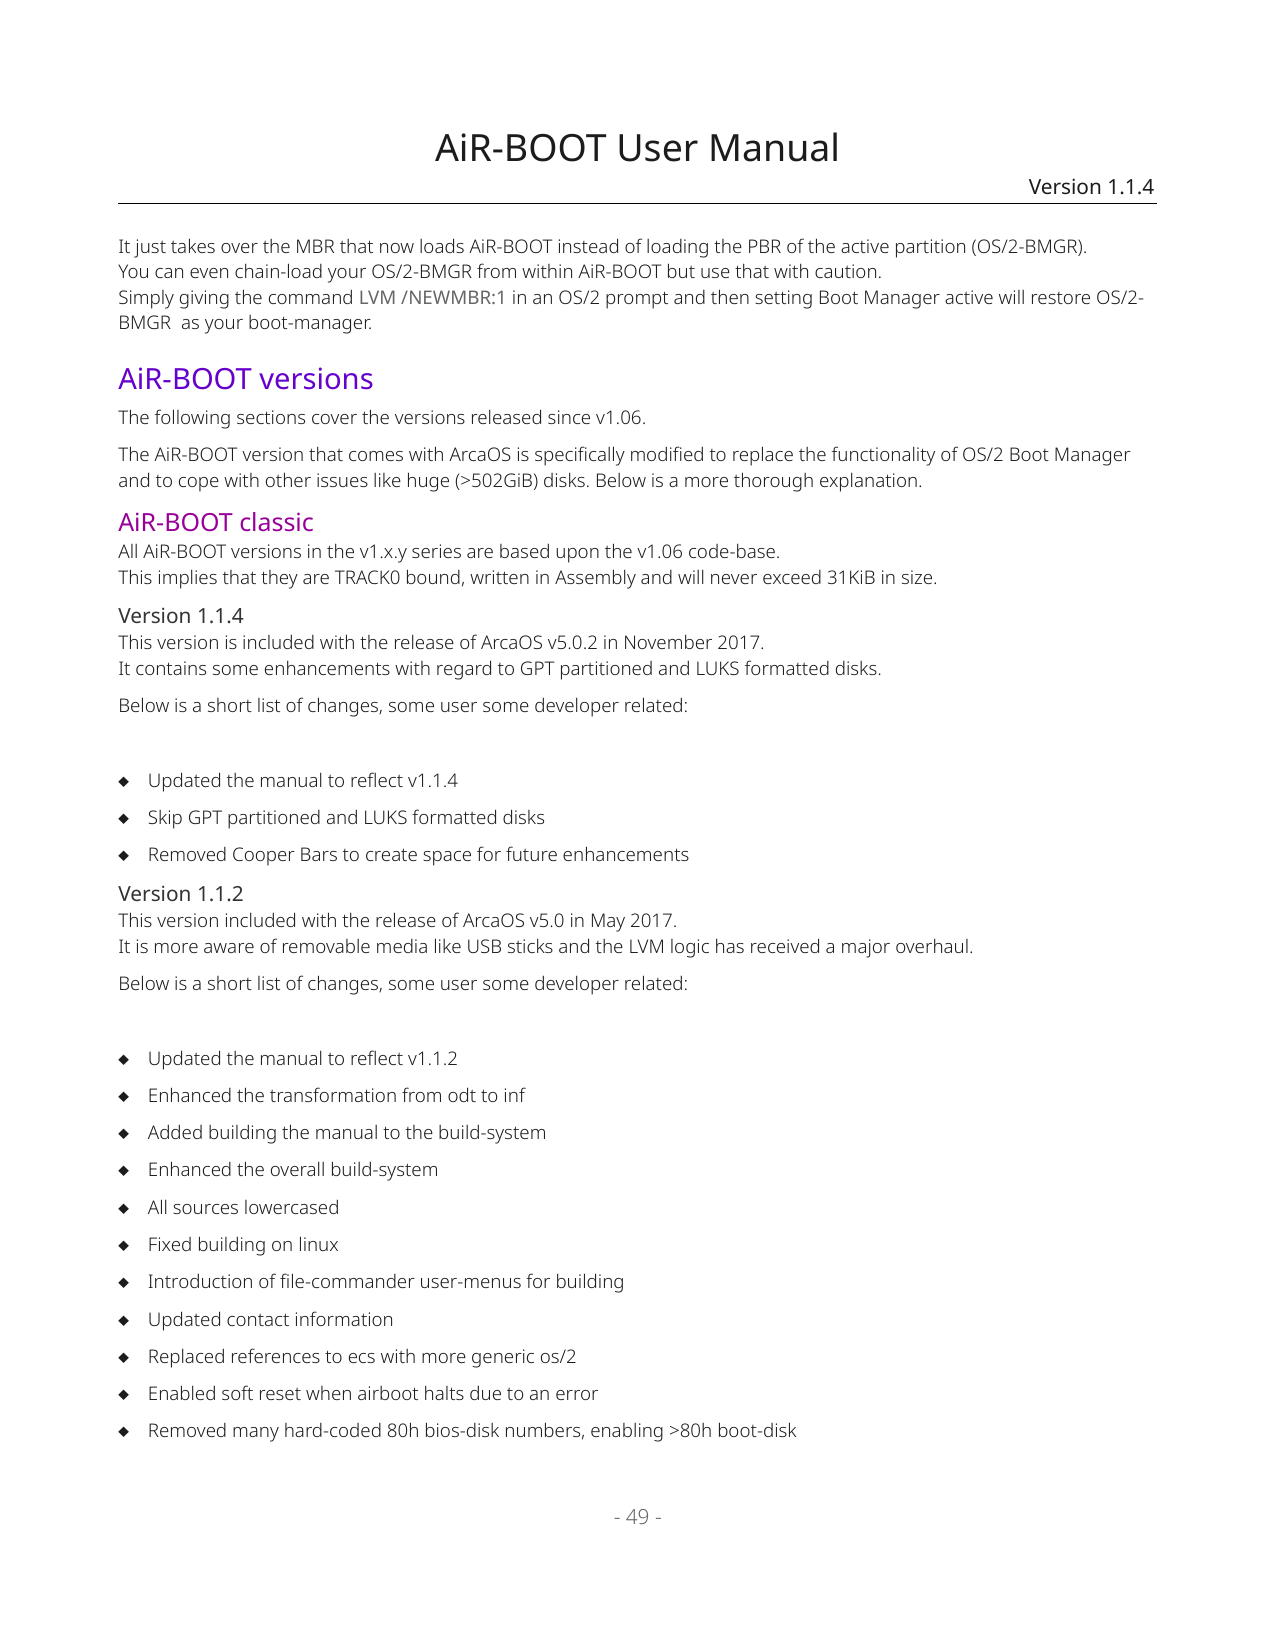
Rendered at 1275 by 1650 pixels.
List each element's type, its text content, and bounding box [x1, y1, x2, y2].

text It just takes over the MBR that now loads AiR-BOOT instead of loading the PBR of the active partition (OS/2-BMGR). You can even chain-load your OS/2-BMGR from within AiR-BOOT but use that with caution. Simply giving the command LVM /NEWMBR:1 in an OS/2 prompt and then setting Boot Manager active will restore OS/2-BMGR as your boot-manager. [118, 233, 1157, 335]
text This version included with the release of ArcaOS v5.0 in May 2017. It is more aware of removable media like USB sticks and the LVM logic has received a major overhaul. [118, 907, 1157, 958]
text The following sections cover the versions released since v1.06. [118, 404, 1157, 430]
subtitle AiR-BOOT versions [118, 359, 1157, 398]
list Skip GPT partitioned and LUKS formatted disks [118, 804, 1157, 830]
list Added building the manual to the build-system [118, 1119, 1157, 1145]
list Enhanced the overall build-system [118, 1157, 1157, 1182]
subtitle Version 1.1.2 [118, 879, 1157, 907]
text All AiR-BOOT versions in the v1.x.y series are based upon the v1.06 code-base. This implies that they are TRACK0 bound, written in Assembly and will never exceed 31KiB in size. [118, 538, 1157, 589]
list Removed many hard-coded 80h bios-disk numbers, enabling >80h boot-disk [118, 1418, 1157, 1443]
text The AiR-BOOT version that comes with ArcaOS is specifically modified to replace the functionality of OS/2 Boot Manager and to cope with other issues like huge (>502GiB) disks. Below is a more thorough explanation. [118, 442, 1157, 493]
list Enhanced the transformation from odt to inf [118, 1082, 1157, 1108]
list Fixed building on linux [118, 1231, 1157, 1257]
list Introduction of file-commander user-menus for building [118, 1268, 1157, 1294]
list Updated contact information [118, 1306, 1157, 1331]
list Replaced references to ecs with more generic os/2 [118, 1343, 1157, 1369]
subtitle Version 1.1.4 [118, 601, 1157, 630]
list Removed Cooper Bars to create space for future enhancements [118, 842, 1157, 867]
text Below is a short list of changes, some user some developer related: [118, 970, 1157, 996]
subtitle AiR-BOOT classic [118, 504, 1157, 538]
text Below is a short list of changes, some user some developer related: [118, 692, 1157, 718]
text This version is included with the release of ArcaOS v5.0.2 in November 2017. It contains some enhancements with regard to GPT partitioned and LUKS formatted disks. [118, 630, 1157, 681]
list All sources lowercased [118, 1194, 1157, 1219]
list Enabled soft reset when airboot halts due to an error [118, 1380, 1157, 1406]
list Updated the manual to reflect v1.1.2 [118, 1045, 1157, 1070]
list Updated the manual to reflect v1.1.4 [118, 767, 1157, 793]
